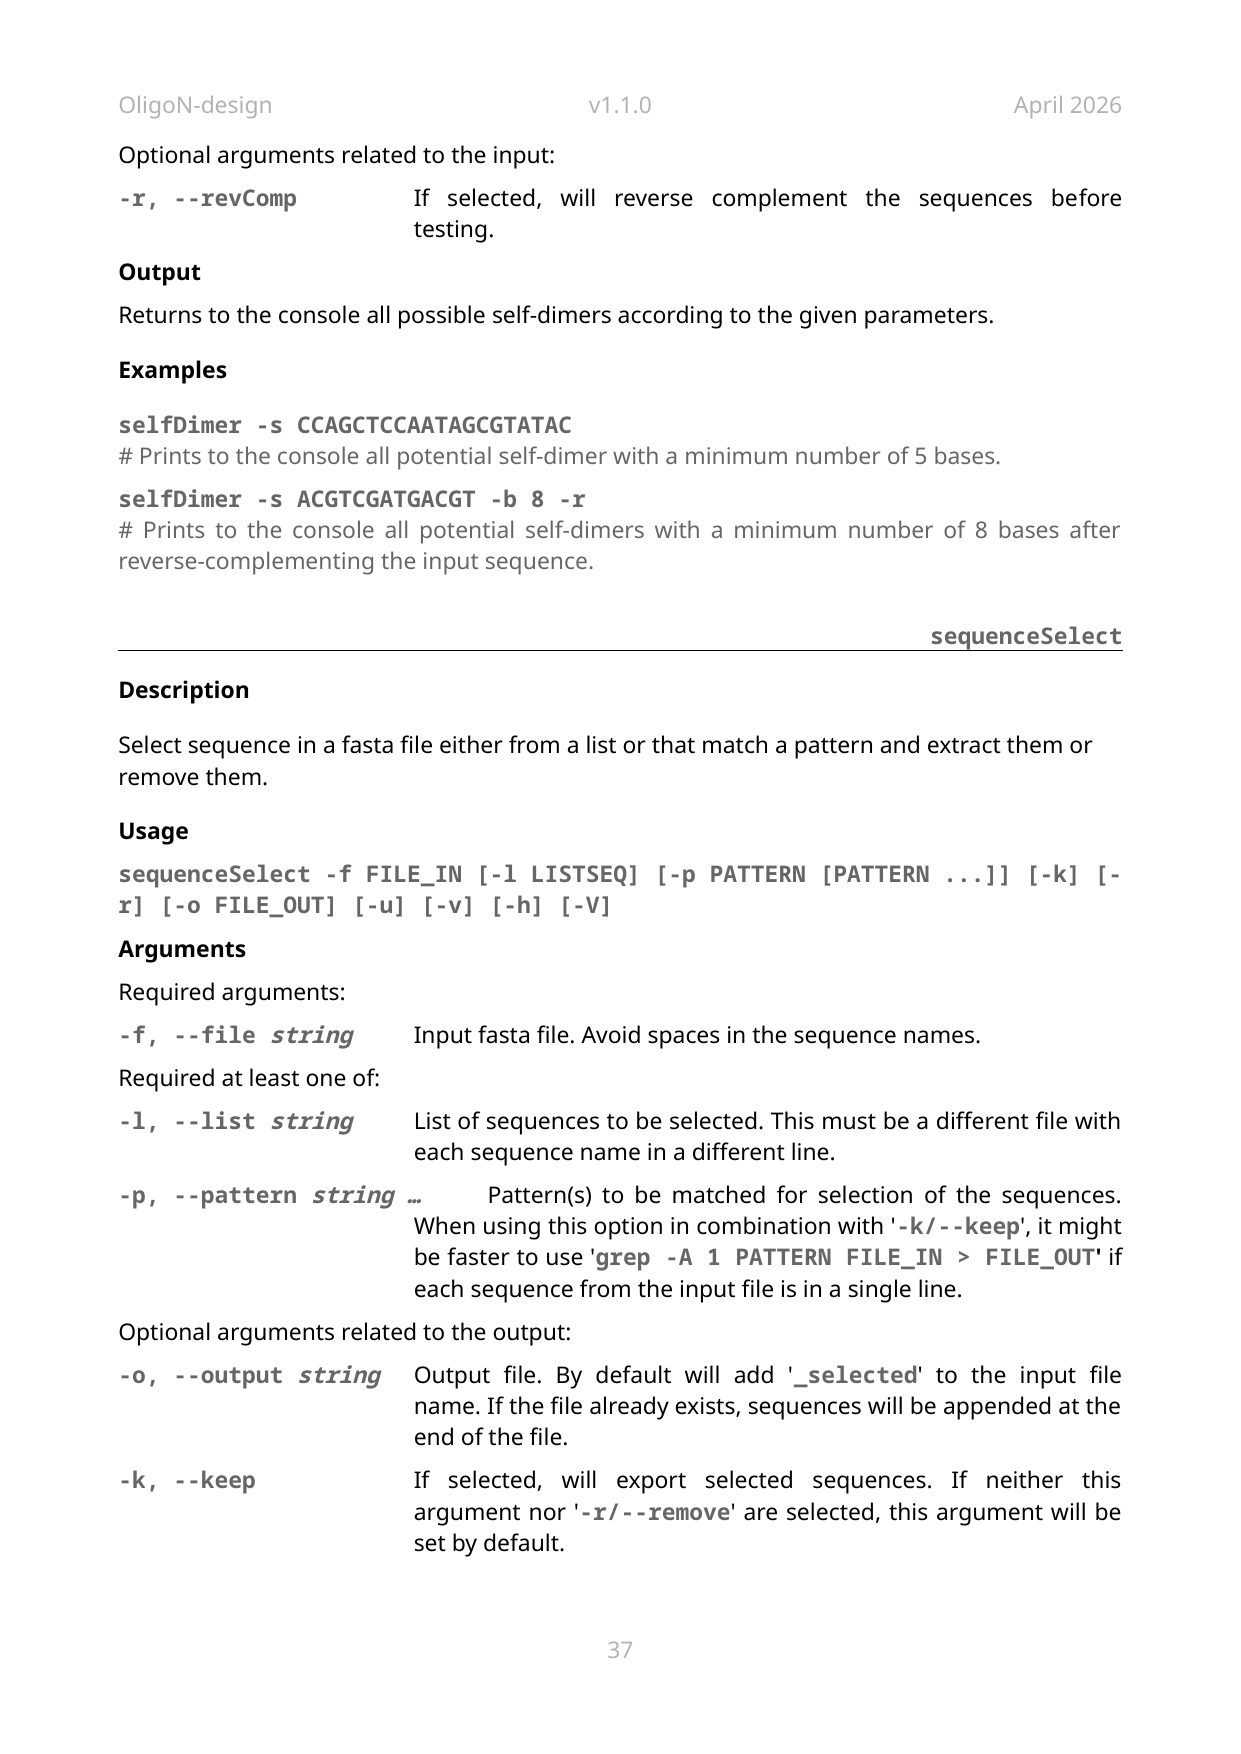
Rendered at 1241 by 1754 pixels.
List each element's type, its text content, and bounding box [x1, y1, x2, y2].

text -o, --output string Output file. By default will add '_selected' to the input file name. If the file already exists, sequences will be appended at the end of the file. [118, 1359, 1122, 1452]
text Output [118, 256, 1122, 287]
text -p, --pattern string … Pattern(s) to be matched for selection of the sequences. When using this option in combination with '-k/--keep', it might be faster to use 'grep -A 1 PATTERN FILE_IN > FILE_OUT' if each sequence from the input file is in a single line. [118, 1179, 1122, 1304]
text selfDimer -s CCAGCTCCAATAGCGTATAC [118, 408, 1122, 440]
text selfDimer -s ACGTCGATGACGT -b 8 -r [118, 483, 1122, 514]
text sequenceSelect [118, 619, 1122, 650]
text # Prints to the console all potential self-dimers with a minimum number of 8 bases after reverse-complementing the input sequence. [118, 514, 1122, 577]
text -l, --list string List of sequences to be selected. This must be a different file with each sequence name in a different line. [118, 1104, 1122, 1167]
text -f, --file string Input fasta file. Avoid spaces in the sequence names. [118, 1018, 1122, 1050]
text Required arguments: [118, 976, 1122, 1007]
text sequenceSelect -f FILE_IN [-l LISTSEQ] [-p PATTERN [PATTERN ...]] [-k] [-r] [-o FILE_OUT] [-u] [-v] [-h] [-V] [118, 858, 1122, 921]
text Arguments [118, 932, 1122, 964]
text Examples [118, 354, 1122, 385]
text -k, --keep If selected, will export selected sequences. If neither this argument nor '-r/--remove' are selected, this argument will be set by default. [118, 1464, 1122, 1558]
text Usage [118, 815, 1122, 846]
text -r, --revComp If selected, will reverse complement the sequences before testing. [118, 182, 1122, 244]
text Optional arguments related to the output: [118, 1316, 1122, 1347]
text Description [118, 674, 1122, 706]
text Required at least one of: [118, 1062, 1122, 1093]
text # Prints to the console all potential self-dimer with a minimum number of 5 bases. [118, 440, 1122, 471]
text Returns to the console all possible self-dimers according to the given parameters. [118, 299, 1122, 330]
text Optional arguments related to the input: [118, 139, 1122, 170]
text Select sequence in a fasta file either from a list or that match a pattern and extract them or remove them. [118, 729, 1122, 792]
